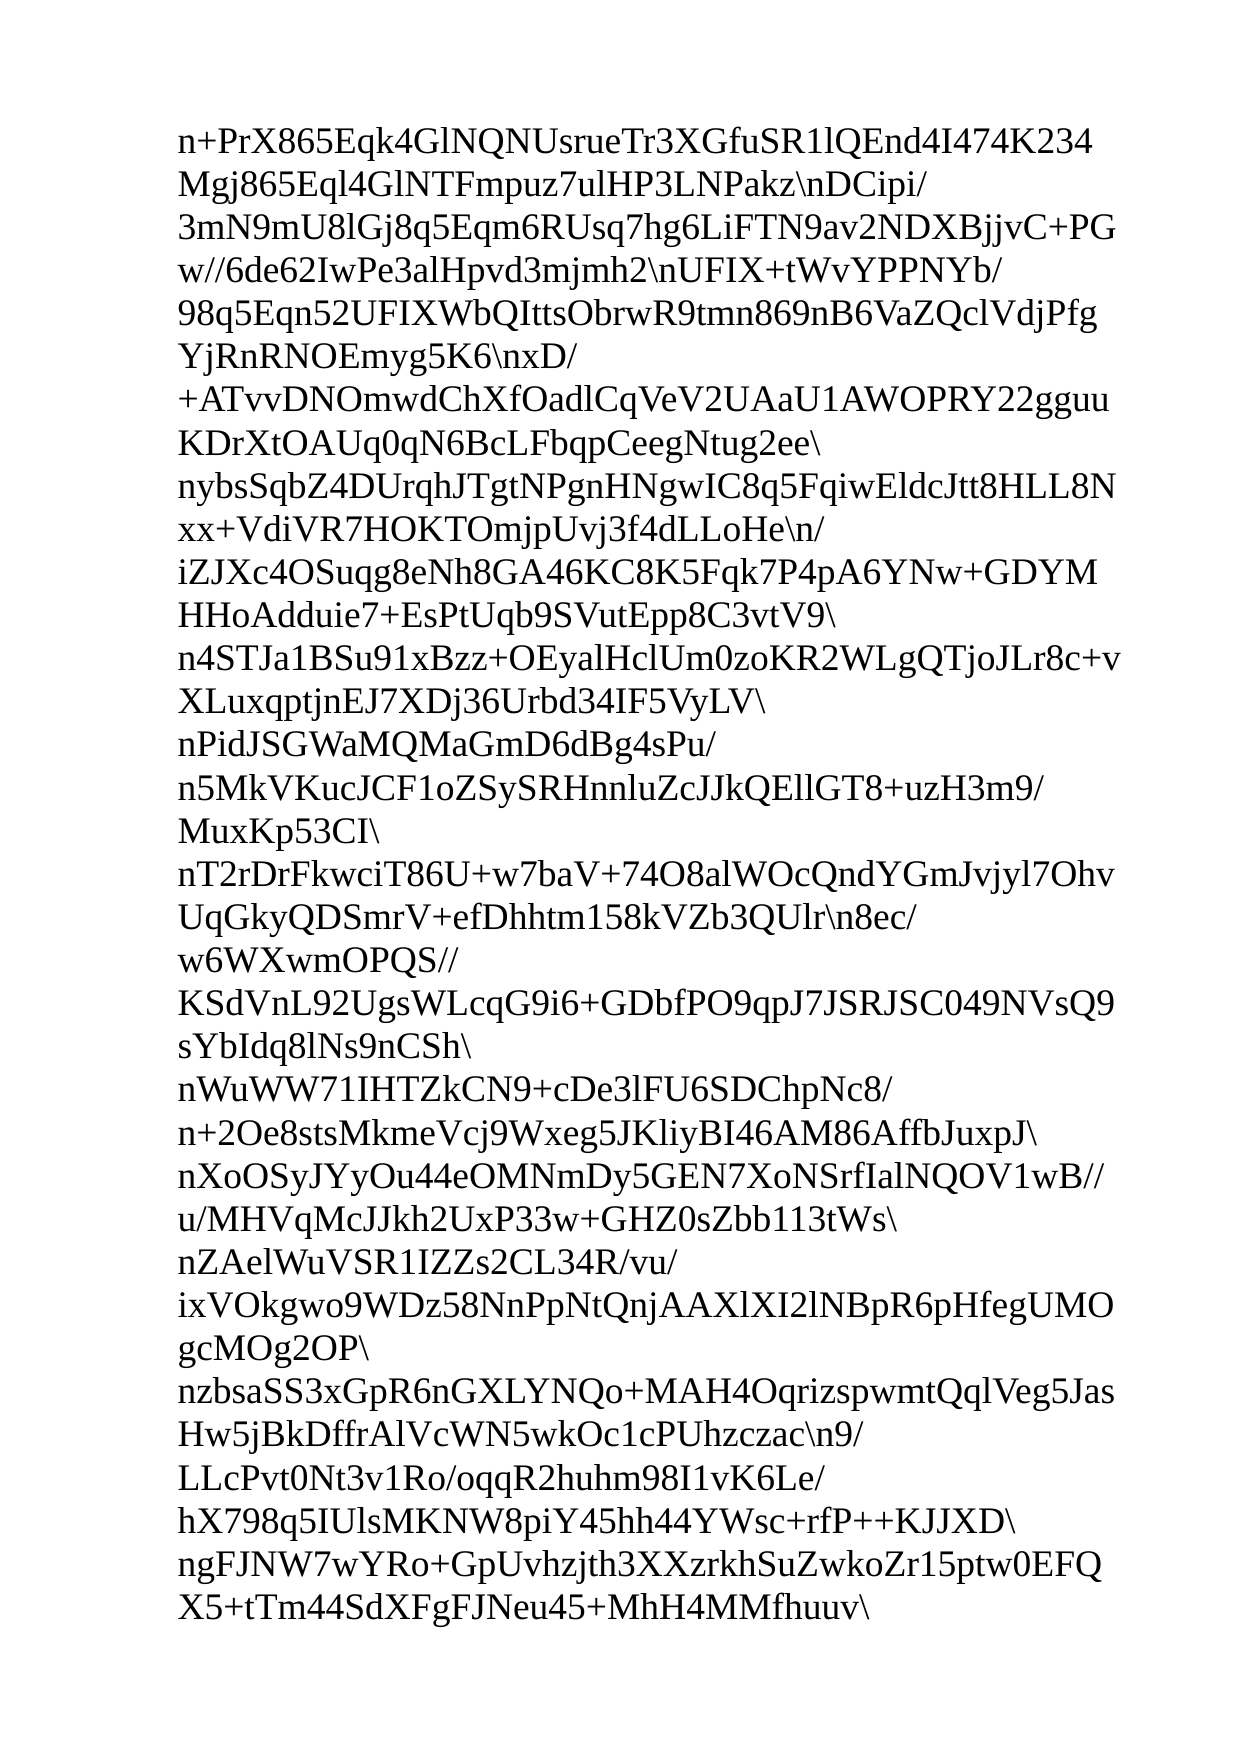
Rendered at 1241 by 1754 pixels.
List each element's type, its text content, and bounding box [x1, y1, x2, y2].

list n+PrX865Eqk4GlNQNUsrueTr3XGfuSR1lQEnd4I474K234Mgj865Eql4GlNTFmpuz7ulHP3LNPakz\nDCipi/3mN9mU8lGj8q5Eqm6RUsq7hg6LiFTN9av2NDXBjjvC+PGw//6de62IwPe3alHpvd3mjmh2\nUFIX+tWvYPPNYb/98q5Eqn52UFIXWbQIttsObrwR9tmn869nB6VaZQclVdjPfgYjRnRNOEmyg5K6\nxD/+ATvvDNOmwdChXfOadlCqVeV2UAaU1AWOPRY22gguuKDrXtOAUq0qN6BcLFbqpCeegNtug2ee\nybsSqbZ4DUrqhJTgtNPgnHNgwIC8q5FqiwEldcJtt8HLL8Nxx+VdiVR7HOKTOmjpUvj3f4dLLoHe\n/iZJXc4OSuqg8eNh8GA46KC8K5Fqk7P4pA6YNw+GDYMHHoAdduie7+EsPtUqb9SVutEpp8C3vtV9\n4STJa1BSu91xBzz+OEyalHclUm0zoKR2WLgQTjoJLr8c+vXLuxqptjnEJ7XDj36Urbd34IF5VyLV\nPidJSGWaMQMaGmD6dBg4sPu/n5MkVKucJCF1oZSySRHnnluZcJJkQEllGT8+uzH3m9/MuxKp53CI\nT2rDrFkwciT86U+w7baV+74O8alWOcQndYGmJvjyl7OhvUqGkyQDSmrV+efDhhtm158kVZb3QUlr\n8ec/w6WXwmOPQS//KSdVnL92UgsWLcqG9i6+GDbfPO9qpJ7JSRJSC049NVsQ9sYbIdq8lNs9nCSh\nWuWW71IHTZkCN9+cDe3lFU6SDChpNc8/n+2Oe8stsMkmeVcj9Wxeg5JKliyBI46AM86AffbJuxpJ\nXoOSyJYyOu44eOMNmDy5GEN7XoNSrfIalNQOV1wB//u/MHVqMcJJkh2UxP33w+GHZ0sZbb113tWs\nZAelWuVSR1IZZs2CL34R/vu/ixVOkgwo9WDz58NnPpNtQnjAAXlXI2lNBpR6pHfegUMOgcMOg2OP\nzbsaSS3xGpR6nGXLYNQo+MAH4OqrizspwmtQqlVeg5JasHw5jBkDffrAlVcWN5wkOc1cPUhzczac\n9/LLcPvt0Nt3v1Ro/oqqR2huhm98I1vK6Le/hX798q5IUlsMKNW8piY45hh44YWsc+rfP++KJJXD\ngFJNW7wYRo+GpUvhzjth3XXzrkhSuZwkoZr15ptw0EFQX5+tTm44SdXFgFJNeu45+MhH4MMfhuuv\ [177, 118, 1122, 1627]
